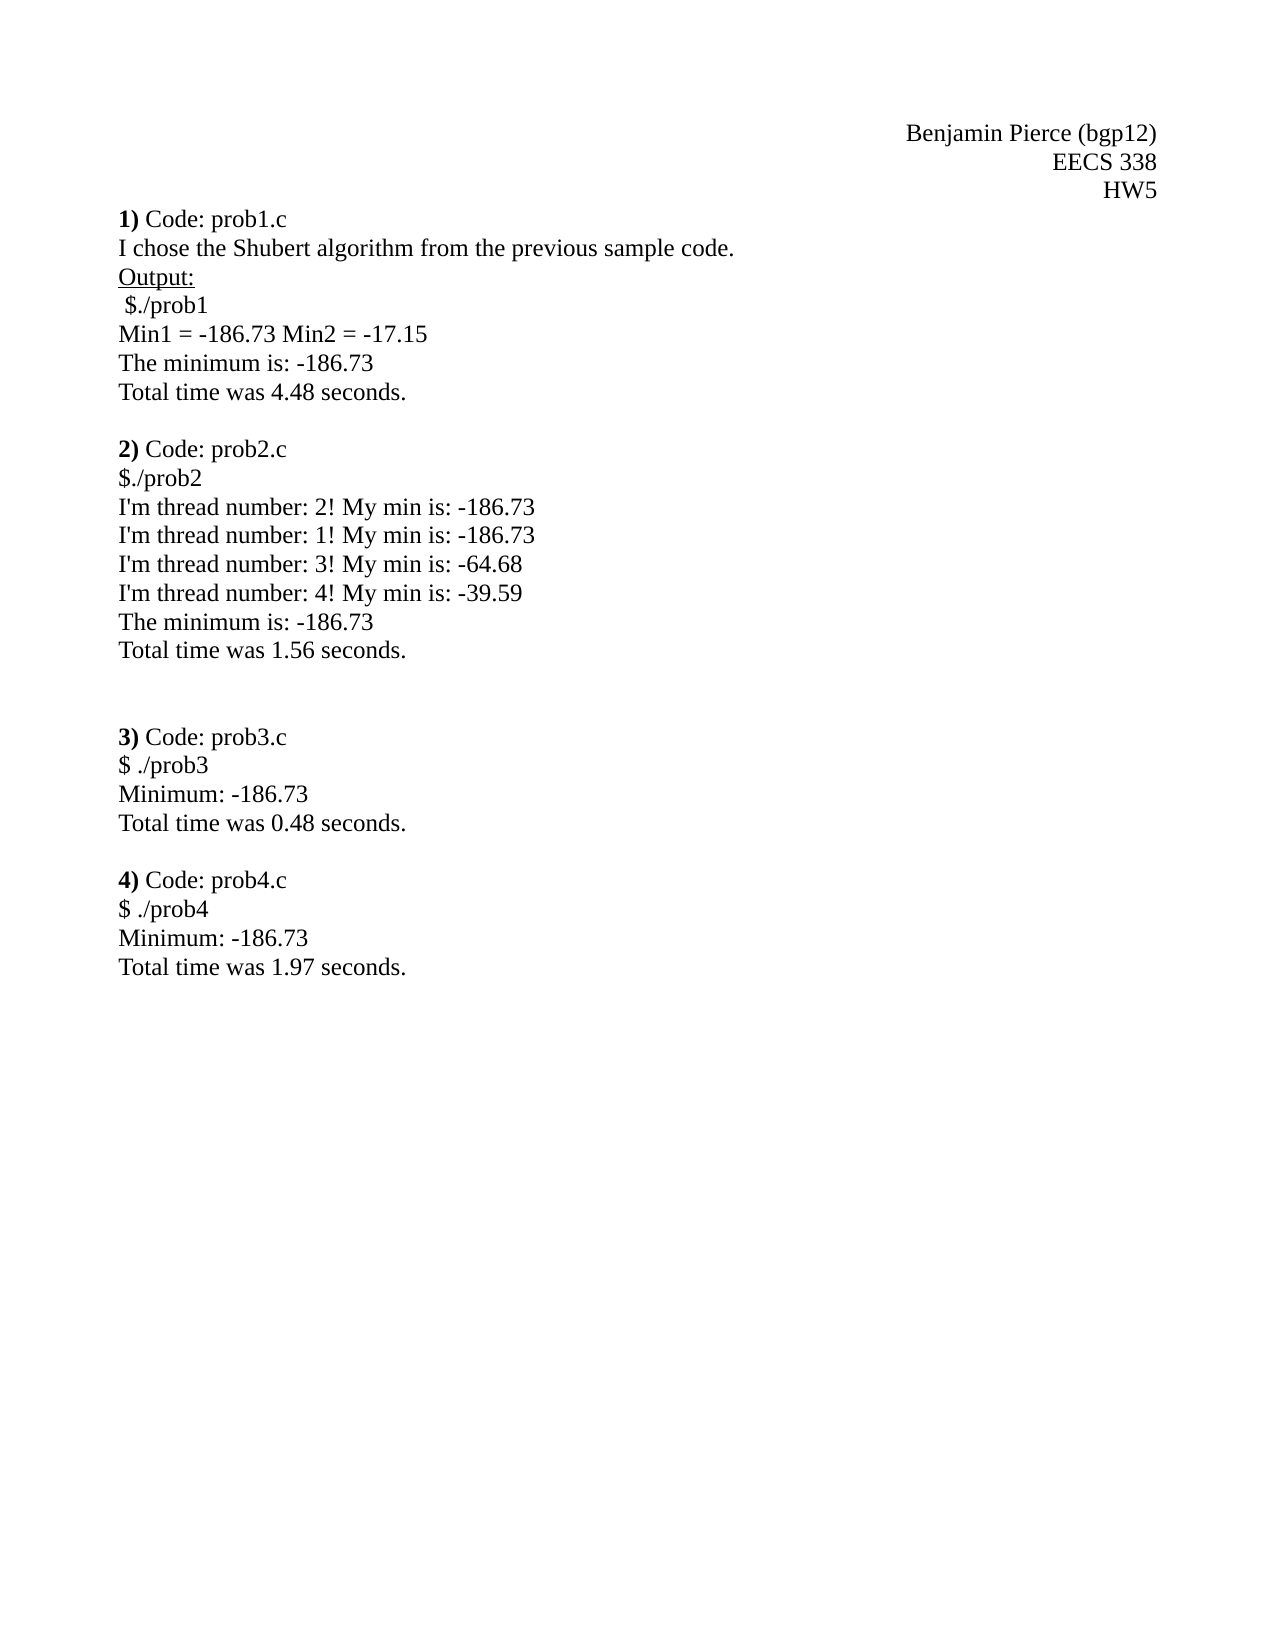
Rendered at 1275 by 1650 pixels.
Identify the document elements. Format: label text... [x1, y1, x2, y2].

text I'm thread number: 3! My min is: -64.68 [118, 549, 1157, 578]
text I chose the Shubert algorithm from the previous sample code. [118, 233, 1157, 262]
text Total time was 1.56 seconds. [118, 636, 1157, 664]
text HW5 [118, 176, 1157, 204]
text I'm thread number: 4! My min is: -39.59 [118, 578, 1157, 607]
text $ ./prob4 [118, 894, 1157, 923]
text Total time was 1.97 seconds. [118, 952, 1157, 981]
text 3) Code: prob3.c [118, 722, 1157, 751]
text Total time was 0.48 seconds. [118, 808, 1157, 837]
text 2) Code: prob2.c [118, 434, 1157, 463]
text Benjamin Pierce (bgp12) [118, 118, 1157, 147]
text $ ./prob3 [118, 751, 1157, 779]
text 4) Code: prob4.c [118, 866, 1157, 894]
text 1) Code: prob1.c [118, 204, 1157, 233]
text Min1 = -186.73 Min2 = -17.15 [118, 319, 1157, 348]
text The minimum is: -186.73 [118, 607, 1157, 636]
text Total time was 4.48 seconds. [118, 377, 1157, 406]
text $./prob2 [118, 463, 1157, 492]
text Minimum: -186.73 [118, 779, 1157, 808]
text The minimum is: -186.73 [118, 348, 1157, 377]
text I'm thread number: 2! My min is: -186.73 [118, 492, 1157, 521]
text I'm thread number: 1! My min is: -186.73 [118, 521, 1157, 549]
text EECS 338 [118, 147, 1157, 176]
text Minimum: -186.73 [118, 923, 1157, 952]
text Output: [118, 262, 1157, 291]
text $./prob1 [118, 291, 1157, 319]
